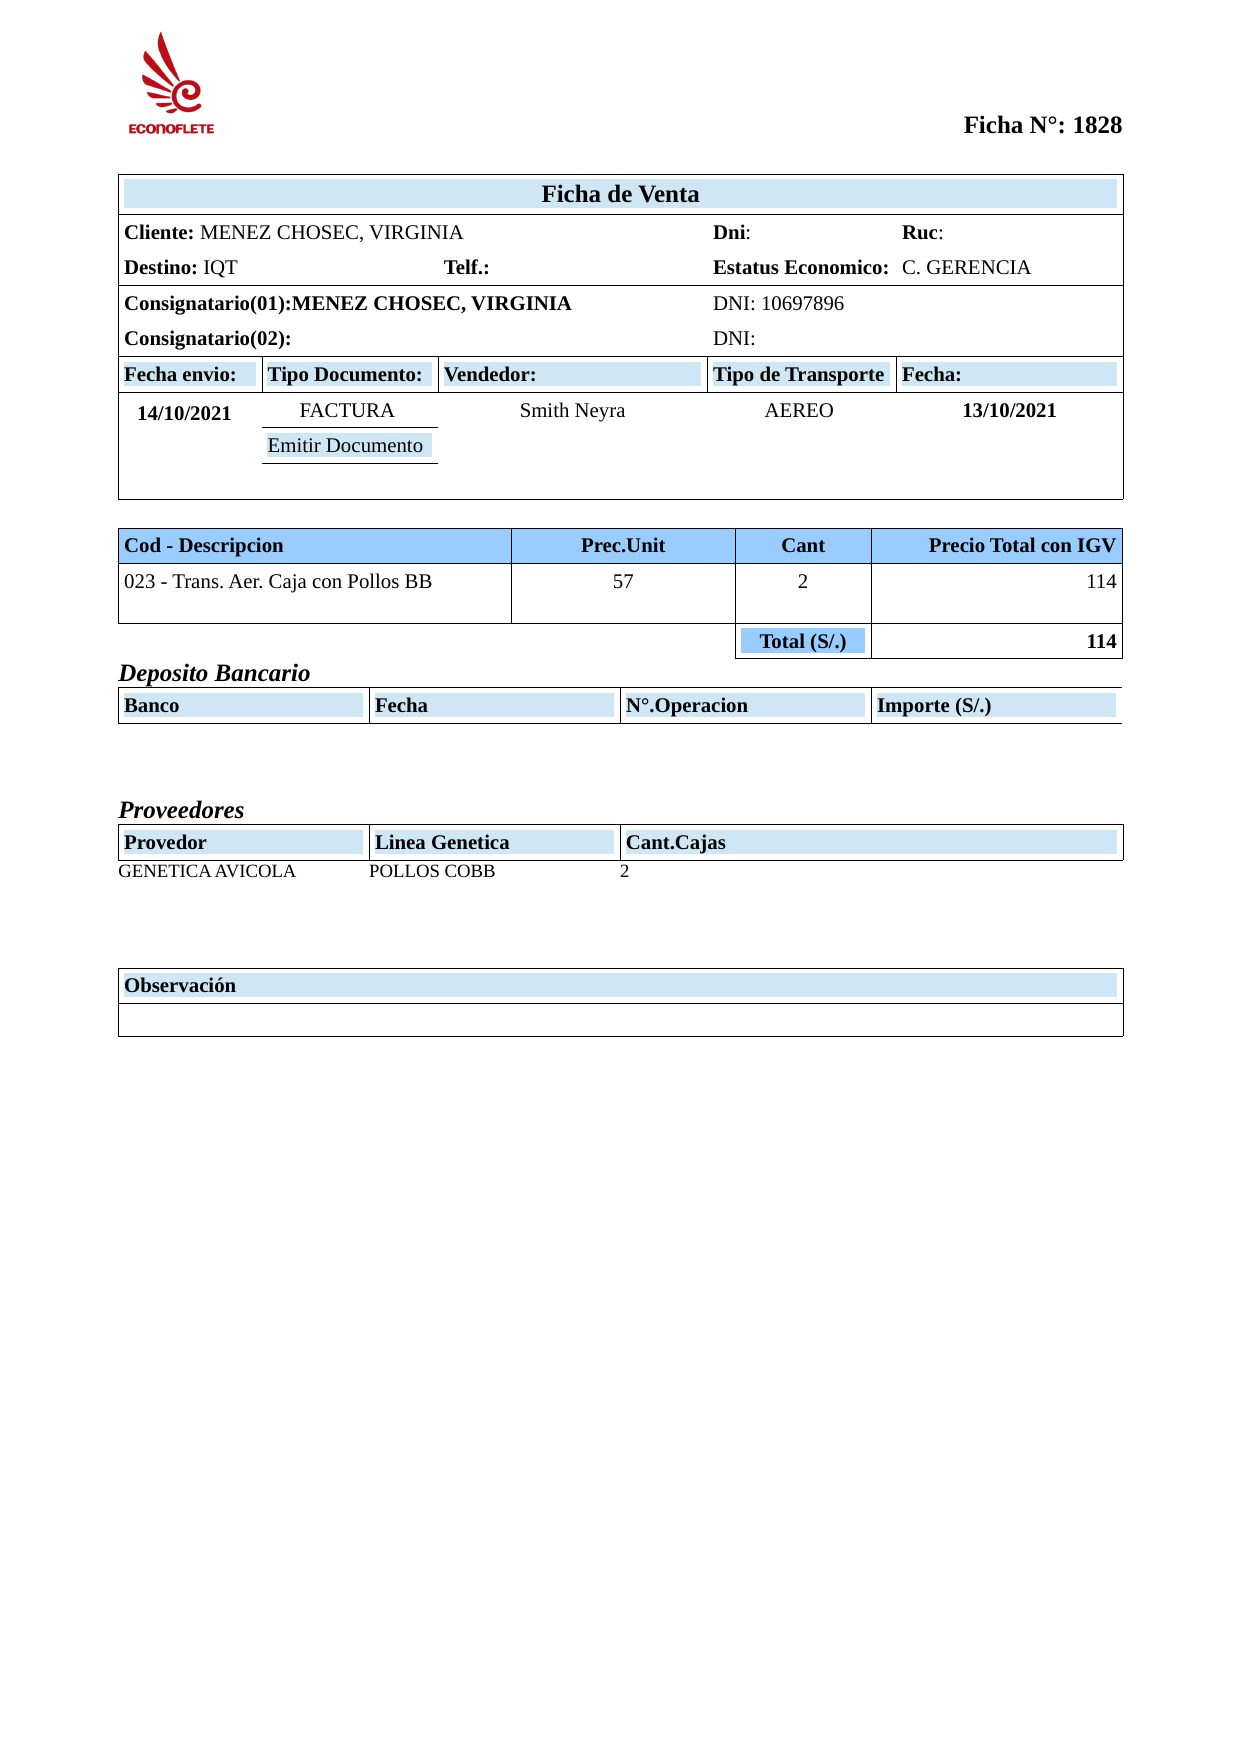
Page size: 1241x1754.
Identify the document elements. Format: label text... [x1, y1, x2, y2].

table_cell 114 [872, 564, 1122, 623]
table_cell [262, 464, 438, 498]
table_header Importe (S/.) [872, 688, 1122, 723]
table_header Cod - Descripcion [119, 529, 511, 563]
table_cell FACTURA [262, 393, 438, 427]
table_cell 57 [512, 564, 735, 623]
table_cell Total (S/.) [736, 624, 871, 658]
table_cell 2 [620, 861, 1123, 881]
table_cell Consignatario(02): [119, 321, 707, 356]
table_cell [118, 771, 369, 795]
table_cell [118, 747, 369, 771]
table_cell Estatus Economico: [707, 249, 896, 285]
table_cell Telf.: [438, 249, 707, 285]
table_cell [369, 747, 620, 771]
table_cell DNI: 10697896 [707, 286, 1123, 321]
table_cell [118, 903, 369, 924]
table_header Observación [119, 969, 1123, 1003]
table_cell POLLOS COBB [369, 861, 620, 881]
table_header Provedor [119, 825, 369, 859]
table_cell [369, 903, 620, 924]
table_cell [620, 881, 1123, 903]
text Deposito Bancario [118, 658, 1122, 687]
table_header Cant.Cajas [621, 825, 1123, 859]
table_cell Destino: IQT [119, 249, 438, 285]
table_cell [369, 924, 620, 946]
table_cell [871, 724, 1122, 747]
table_cell 2 [736, 564, 871, 623]
table_cell [620, 724, 871, 747]
table_header Cant [736, 529, 871, 563]
table_cell [620, 747, 871, 771]
table_header Banco [119, 688, 369, 723]
table_header Precio Total con IGV [872, 529, 1122, 563]
table_cell [369, 881, 620, 903]
table_cell 023 - Trans. Aer. Caja con Pollos BB [119, 564, 511, 623]
table_cell [871, 771, 1122, 795]
table_cell [119, 1004, 1123, 1036]
table_cell C. GERENCIA [896, 249, 1123, 285]
table_cell 14/10/2021 [119, 393, 262, 498]
table_cell AEREO [707, 393, 896, 498]
table_cell Consignatario(01):MENEZ CHOSEC, VIRGINIA [119, 286, 707, 321]
table_header Linea Genetica [370, 825, 620, 859]
table_cell Tipo de Transporte [708, 357, 896, 392]
table_header Fecha [370, 688, 620, 723]
table_cell [620, 903, 1123, 924]
table_header Prec.Unit [512, 529, 735, 563]
table_cell [620, 924, 1123, 946]
table_cell Smith Neyra [438, 393, 707, 498]
table_header Ficha de Venta [119, 175, 1123, 214]
table_cell GENETICA AVICOLA [118, 861, 369, 881]
table_cell [369, 724, 620, 747]
table_cell DNI: [707, 321, 1123, 356]
table_cell [118, 924, 369, 946]
table_cell [118, 946, 369, 967]
table_cell [118, 881, 369, 903]
table_cell Fecha: [897, 357, 1123, 392]
table_cell [118, 724, 369, 747]
table_cell [620, 771, 871, 795]
table_cell Vendedor: [439, 357, 707, 392]
table_cell Cliente: MENEZ CHOSEC, VIRGINIA [119, 215, 707, 249]
table_cell Ruc: [896, 215, 1123, 249]
picture [118, 31, 225, 134]
table_cell 13/10/2021 [896, 393, 1123, 498]
table_cell Fecha envio: [119, 357, 262, 392]
table_cell Dni: [707, 215, 896, 249]
table_cell [620, 946, 1123, 967]
text Proveedores [118, 795, 1122, 824]
table_cell [369, 771, 620, 795]
table_cell [511, 624, 735, 658]
table_cell [871, 747, 1122, 771]
table_cell Emitir Documento [262, 428, 438, 463]
table_cell 114 [872, 624, 1122, 658]
table_cell [118, 624, 511, 658]
table_cell Tipo Documento: [263, 357, 438, 392]
table_cell [369, 946, 620, 967]
table_header N°.Operacion [621, 688, 871, 723]
